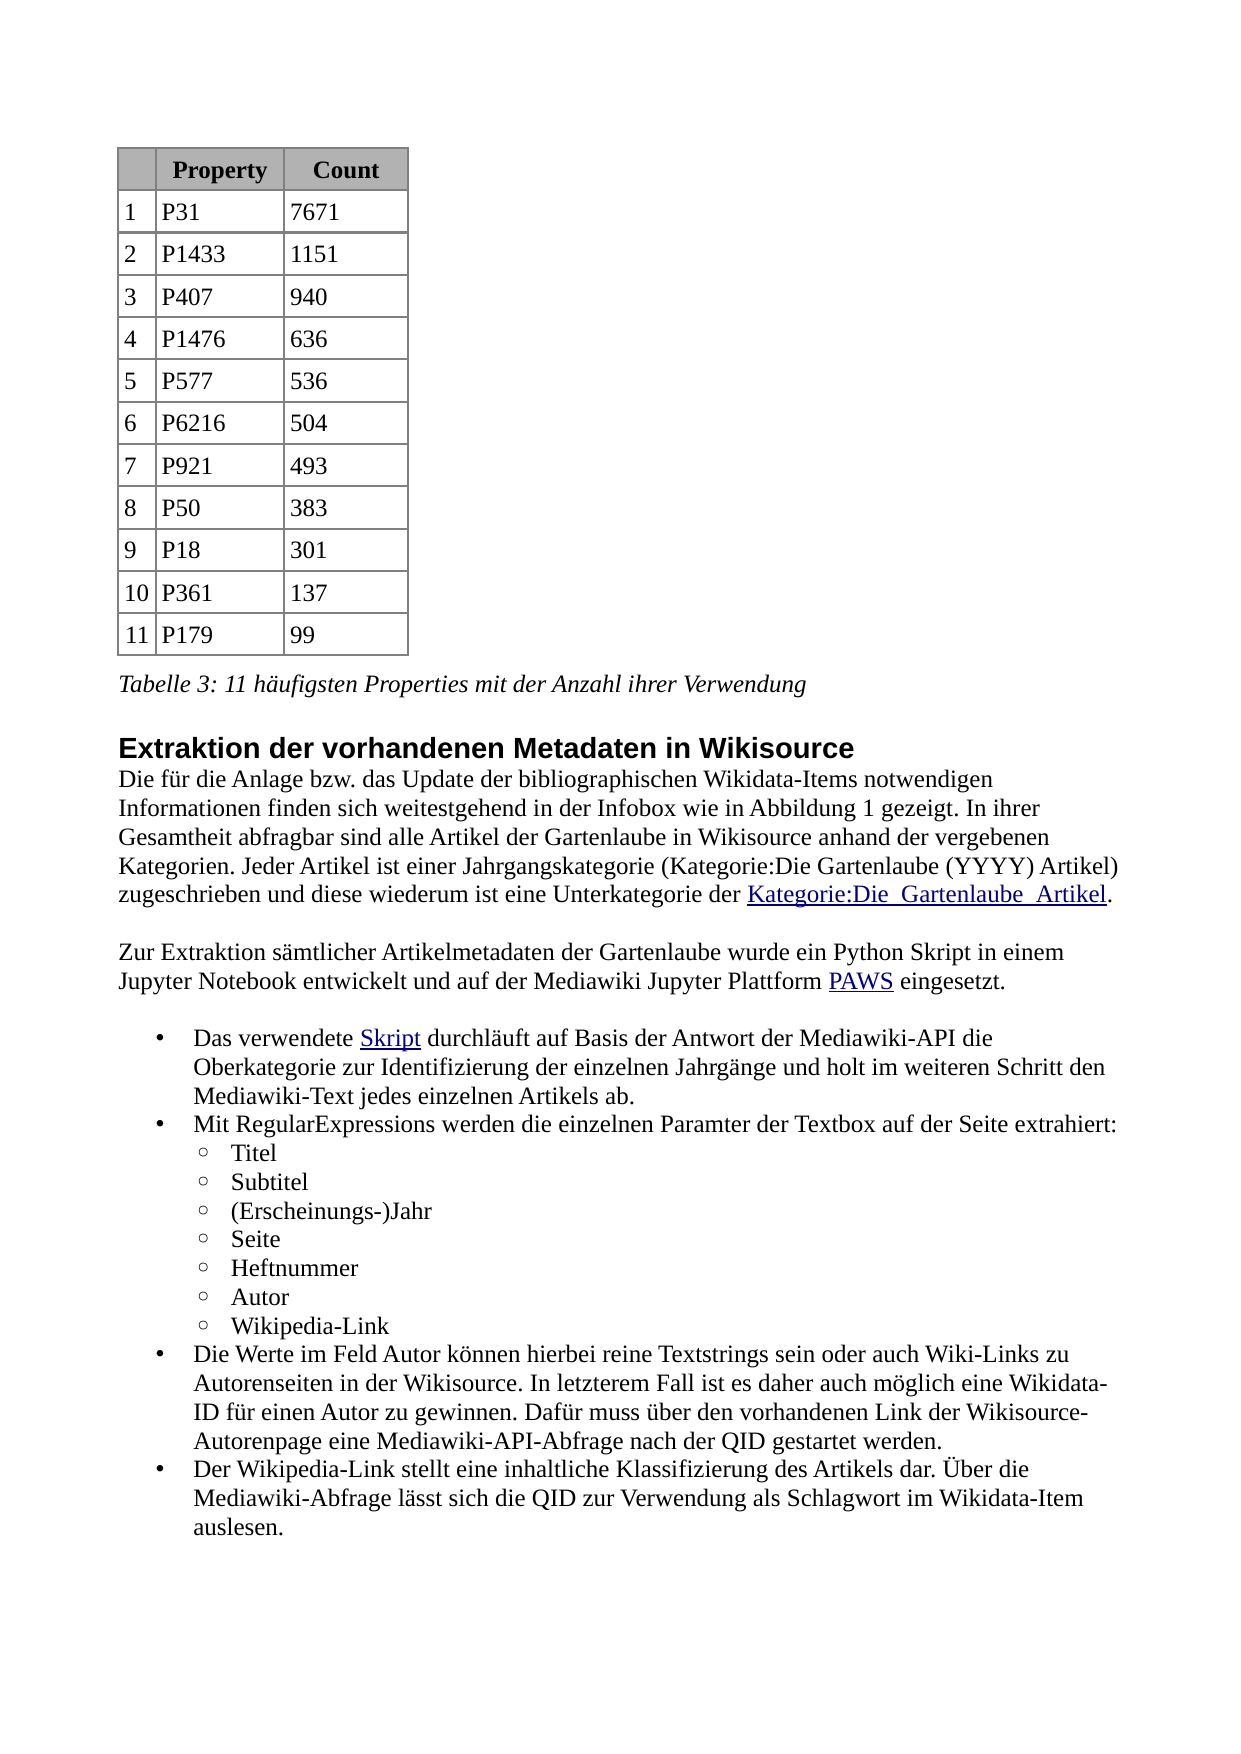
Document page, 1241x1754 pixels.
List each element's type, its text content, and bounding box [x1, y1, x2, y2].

table_cell 9 [119, 530, 155, 570]
list Die Werte im Feld Autor können hierbei reine Textstrings sein oder auch Wiki-Links zu Autorenseiten in der Wikisource. In letzterem Fall ist es daher auch möglich eine Wikidata-ID für einen Autor zu gewinnen. Dafür muss über den vorhandenen Link der Wikisource-Autorenpage eine Mediawiki-API-Abfrage nach der QID gestartet werden. [156, 1339, 1122, 1454]
table_cell P361 [157, 572, 283, 612]
list Titel [193, 1138, 1122, 1167]
table_cell 137 [285, 572, 407, 612]
list (Erscheinungs-)Jahr [193, 1196, 1122, 1224]
table_header Property [157, 149, 283, 189]
table_cell P407 [157, 276, 283, 316]
table_cell 1 [119, 191, 155, 231]
table_cell 1151 [285, 234, 407, 274]
list Das verwendete Skript durchläuft auf Basis der Antwort der Mediawiki-API die Oberkategorie zur Identifizierung der einzelnen Jahrgänge und holt im weiteren Schritt den Mediawiki-Text jedes einzelnen Artikels ab. [156, 1023, 1122, 1109]
subtitle Extraktion der vorhandenen Metadaten in Wikisource [118, 731, 1122, 764]
table_cell 7 [119, 445, 155, 485]
table_cell 4 [119, 318, 155, 358]
table_cell 8 [119, 487, 155, 527]
table_cell 7671 [285, 191, 407, 231]
table_header Count [285, 149, 407, 189]
table_cell P31 [157, 191, 283, 231]
table_cell 940 [285, 276, 407, 316]
list Autor [193, 1282, 1122, 1311]
table_cell 383 [285, 487, 407, 527]
list Heftnummer [193, 1253, 1122, 1282]
table_cell P179 [157, 614, 283, 654]
table_header [119, 149, 155, 189]
text Die für die Anlage bzw. das Update der bibliographischen Wikidata-Items notwendigen Informationen finden sich weitestgehend in der Infobox wie in Abbildung 1 gezeigt. In ihrer Gesamtheit abfragbar sind alle Artikel der Gartenlaube in Wikisource anhand der vergebenen Kategorien. Jeder Artikel ist einer Jahrgangskategorie (Kategorie:Die Gartenlaube (YYYY) Artikel) zugeschrieben und diese wiederum ist eine Unterkategorie der Kategorie:Die_Gartenlaube_Artikel. [118, 764, 1122, 908]
text Tabelle 3: 11 häufigsten Properties mit der Anzahl ihrer Verwendung [118, 669, 1122, 698]
table_cell 6 [119, 403, 155, 443]
list Subtitel [193, 1167, 1122, 1196]
table_cell 10 [119, 572, 155, 612]
table_cell P6216 [157, 403, 283, 443]
list Seite [193, 1224, 1122, 1253]
list Der Wikipedia-Link stellt eine inhaltliche Klassifizierung des Artikels dar. Über die Mediawiki-Abfrage lässt sich die QID zur Verwendung als Schlagwort im Wikidata-Item auslesen. [156, 1454, 1122, 1541]
table_cell 3 [119, 276, 155, 316]
table_cell 301 [285, 530, 407, 570]
table_cell 536 [285, 360, 407, 401]
table_cell P18 [157, 530, 283, 570]
table_cell P1476 [157, 318, 283, 358]
table_cell P577 [157, 360, 283, 401]
table_cell 504 [285, 403, 407, 443]
table_cell P1433 [157, 234, 283, 274]
text Zur Extraktion sämtlicher Artikelmetadaten der Gartenlaube wurde ein Python Skript in einem Jupyter Notebook entwickelt und auf der Mediawiki Jupyter Plattform PAWS eingesetzt. [118, 937, 1122, 994]
table_cell 636 [285, 318, 407, 358]
list Wikipedia-Link [193, 1311, 1122, 1339]
table_cell 2 [119, 234, 155, 274]
table_cell P50 [157, 487, 283, 527]
table_cell 493 [285, 445, 407, 485]
table_cell 99 [285, 614, 407, 654]
table_cell 11 [119, 614, 155, 654]
table_cell P921 [157, 445, 283, 485]
table_cell 5 [119, 360, 155, 401]
list Mit RegularExpressions werden die einzelnen Paramter der Textbox auf der Seite extrahiert: [156, 1109, 1122, 1138]
